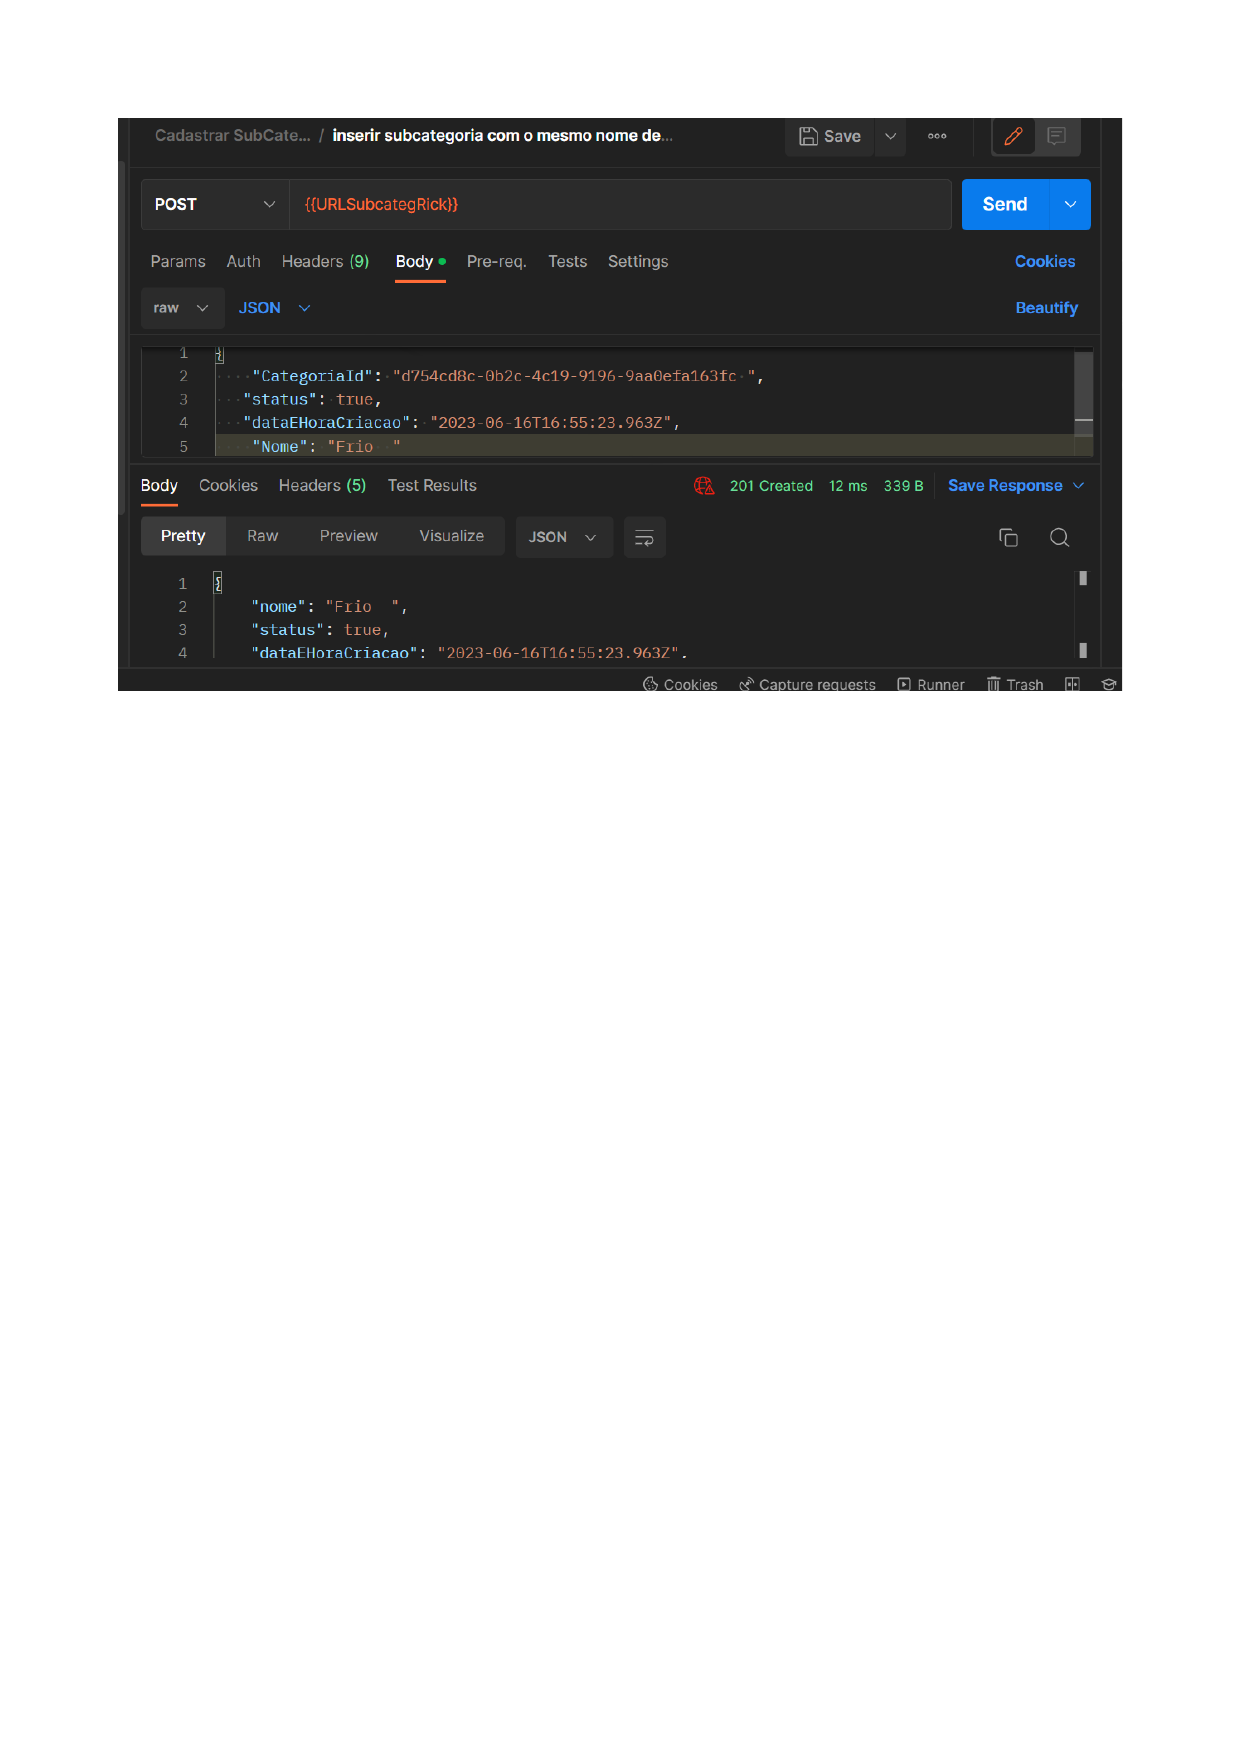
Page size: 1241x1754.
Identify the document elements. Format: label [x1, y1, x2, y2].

picture [118, 118, 1123, 691]
